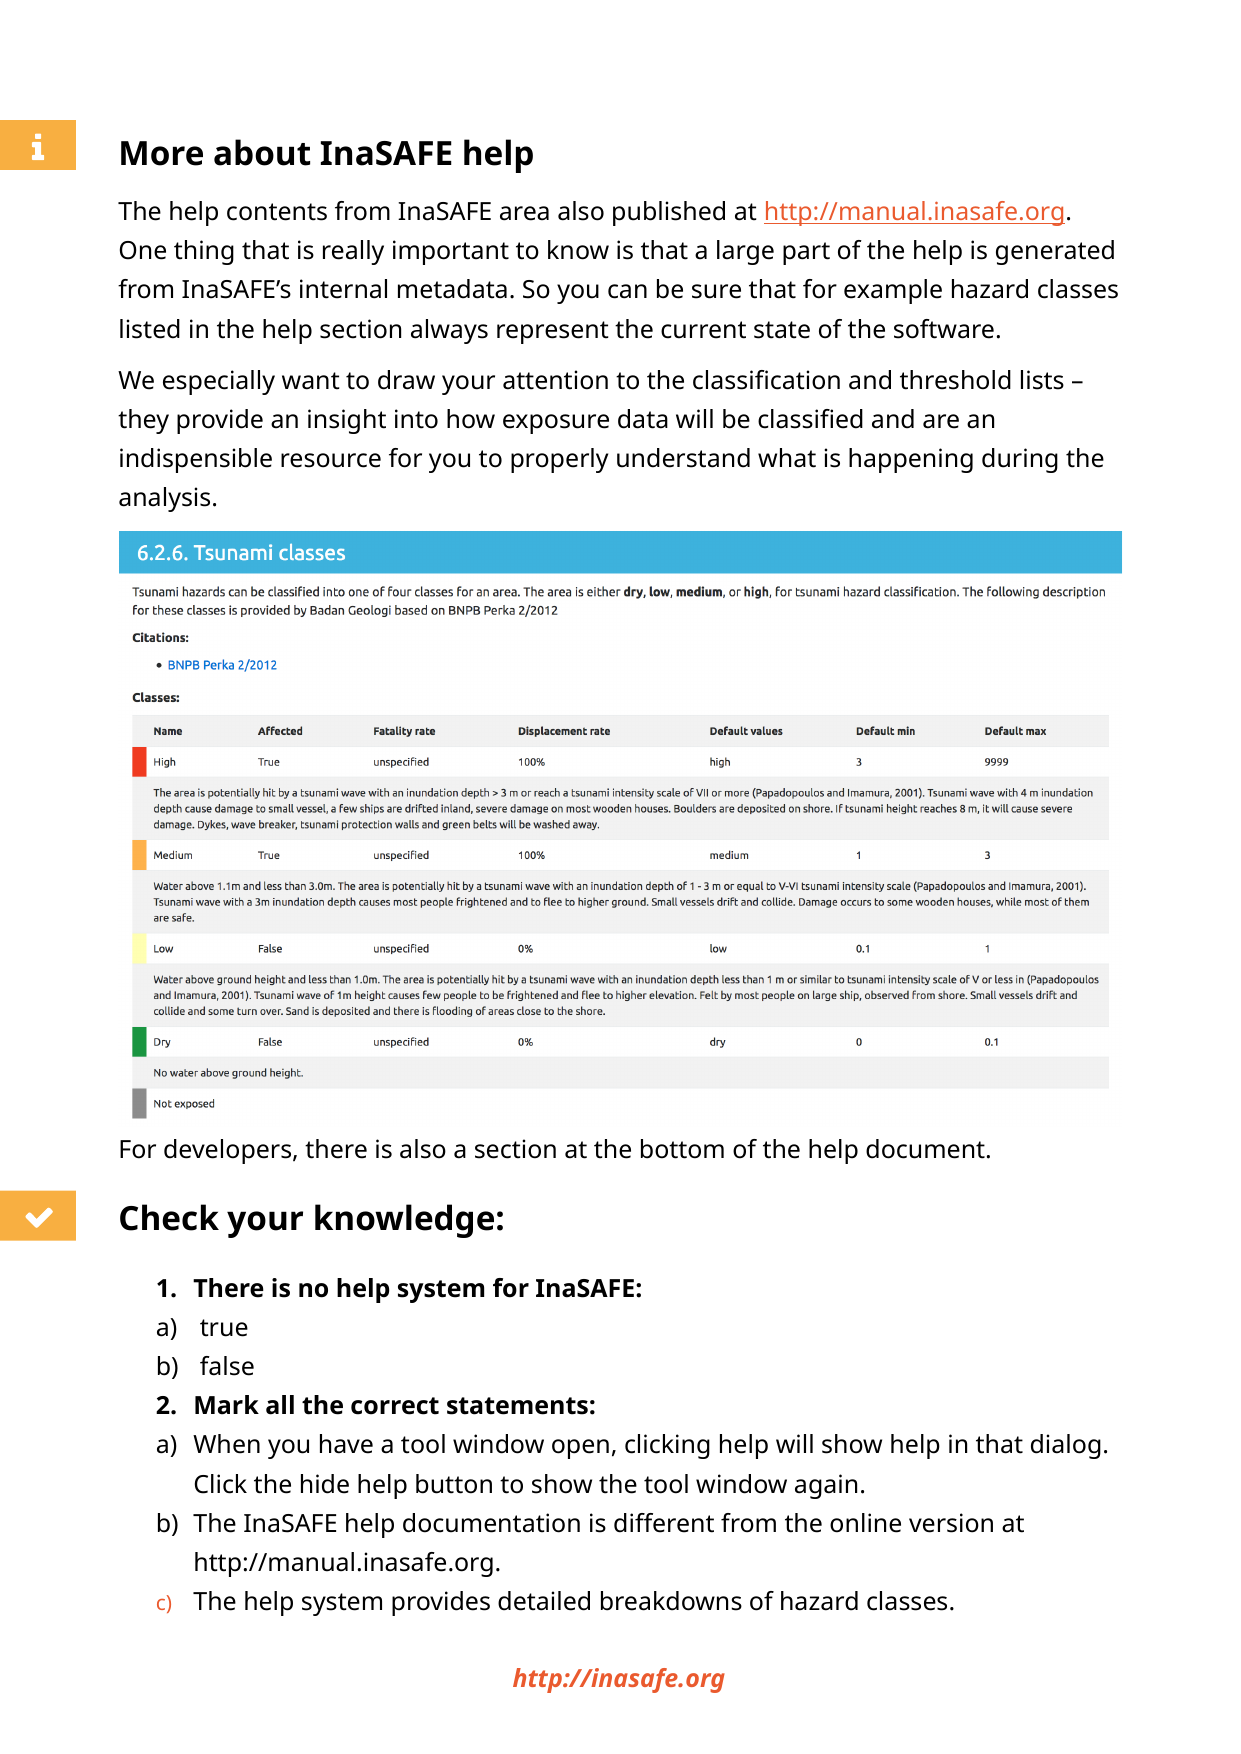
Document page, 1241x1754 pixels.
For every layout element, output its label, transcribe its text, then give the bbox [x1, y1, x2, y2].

text We especially want to draw your attention to the classification and threshold lists – they provide an insight into how exposure data will be classified and are an indispensible resource for you to properly understand what is happening during the analysis. [118, 362, 1122, 514]
subtitle Check your knowledge: [118, 1194, 1122, 1240]
text For developers, there is also a section at the bottom of the help document. [118, 1127, 1122, 1166]
picture [118, 530, 1123, 1127]
subtitle More about InaSAFE help [118, 130, 1122, 175]
text The help contents from InaSAFE area also published at http://manual.inasafe.org. One thing that is really important to know is that a large part of the help is generated from InaSAFE’s internal metadata. So you can be sure that for example hazard classes listed in the help section always represent the current state of the software. [118, 194, 1122, 345]
list Mark all the correct statements: [156, 1388, 1122, 1422]
list There is no help system for InaSAFE: [156, 1270, 1122, 1304]
list The help system provides detailed breakdowns of hazard classes. [156, 1584, 1122, 1618]
list true [156, 1309, 1122, 1344]
list When you have a tool window open, clicking help will show help in that dialog. Click the hide help button to show the tool window again. [156, 1427, 1122, 1500]
list false [156, 1349, 1122, 1383]
list The InaSAFE help documentation is different from the online version at http://manual.inasafe.org. [156, 1505, 1122, 1579]
